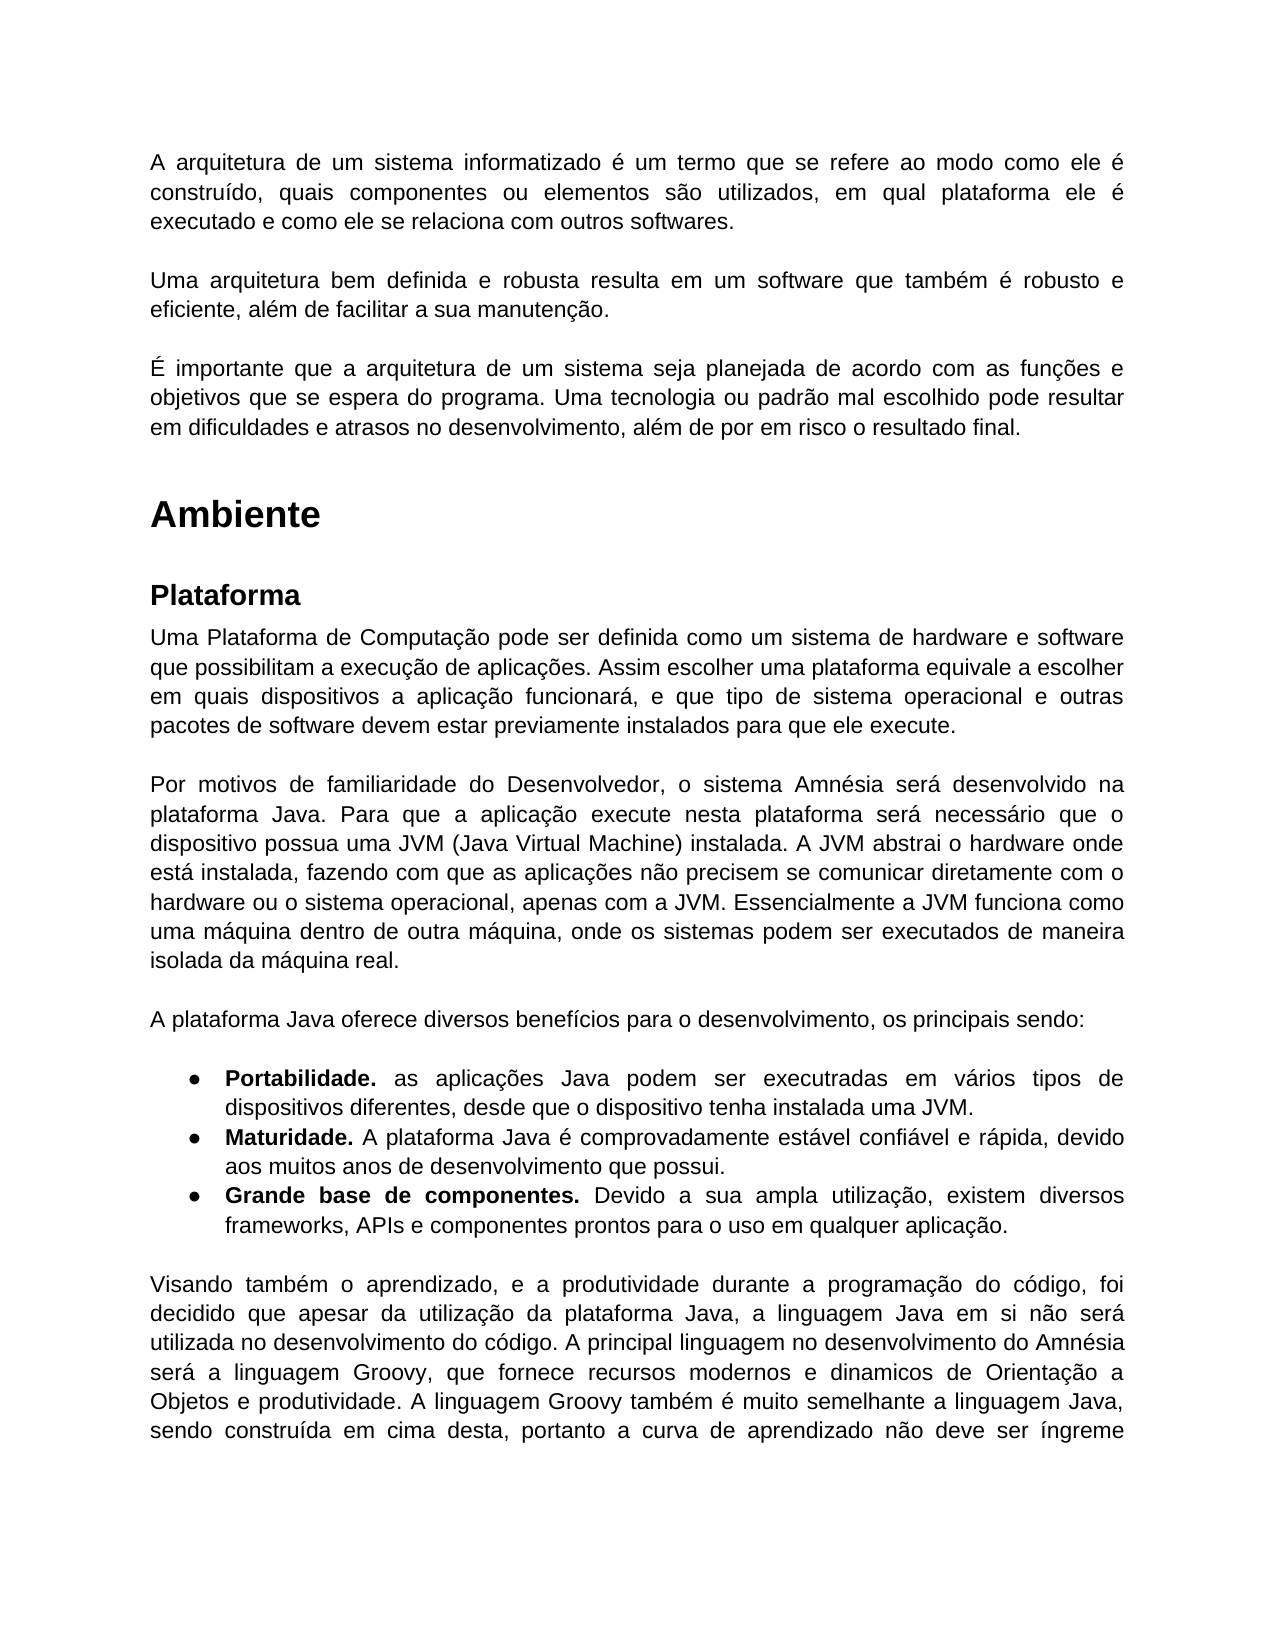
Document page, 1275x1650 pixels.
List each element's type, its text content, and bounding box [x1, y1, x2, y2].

list Portabilidade. as aplicações Java podem ser executradas em vários tipos de dispositivos diferentes, desde que o dispositivo tenha instalada uma JVM. [187, 1066, 1125, 1121]
list Grande base de componentes. Devido a sua ampla utilização, existem diversos frameworks, APIs e componentes prontos para o uso em qualquer aplicação. [187, 1183, 1125, 1238]
subtitle Ambiente [150, 494, 1125, 536]
list Maturidade. A plataforma Java é comprovadamente estável confiável e rápida, devido aos muitos anos de desenvolvimento que possui. [187, 1124, 1125, 1179]
text Por motivos de familiaridade do Desenvolvedor, o sistema Amnésia será desenvolvido na plataforma Java. Para que a aplicação execute nesta plataforma será necessário que o dispositivo possua uma JVM (Java Virtual Machine) instalada. A JVM abstrai o hardware onde está instalada, fazendo com que as aplicações não precisem se comunicar diretamente com o hardware ou o sistema operacional, apenas com a JVM. Essencialmente a JVM funciona como uma máquina dentro de outra máquina, onde os sistemas podem ser executados de maneira isolada da máquina real. [150, 772, 1125, 974]
text Uma Plataforma de Computação pode ser definida como um sistema de hardware e software que possibilitam a execução de aplicações. Assim escolher uma plataforma equivale a escolher em quais dispositivos a aplicação funcionará, e que tipo de sistema operacional e outras pacotes de software devem estar previamente instalados para que ele execute. [150, 625, 1125, 739]
text É importante que a arquitetura de um sistema seja planejada de acordo com as funções e objetivos que se espera do programa. Uma tecnologia ou padrão mal escolhido pode resultar em dificuldades e atrasos no desenvolvimento, além de por em risco o resultado final. [150, 356, 1125, 440]
text Visando também o aprendizado, e a produtividade durante a programação do código, foi decidido que apesar da utilização da plataforma Java, a linguagem Java em si não será utilizada no desenvolvimento do código. A principal linguagem no desenvolvimento do Amnésia será a linguagem Groovy, que fornece recursos modernos e dinamicos de Orientação a Objetos e produtividade. A linguagem Groovy também é muito semelhante a linguagem Java, sendo construída em cima desta, portanto a curva de aprendizado não deve ser íngreme [150, 1271, 1125, 1444]
text A arquitetura de um sistema informatizado é um termo que se refere ao modo como ele é construído, quais componentes ou elementos são utilizados, em qual plataforma ele é executado e como ele se relaciona com outros softwares. [150, 150, 1125, 234]
text A plataforma Java oferece diversos benefícios para o desenvolvimento, os principais sendo: [150, 1007, 1125, 1033]
text Uma arquitetura bem definida e robusta resulta em um software que também é robusto e eficiente, além de facilitar a sua manutenção. [150, 267, 1125, 322]
subtitle Plataforma [150, 579, 1125, 612]
